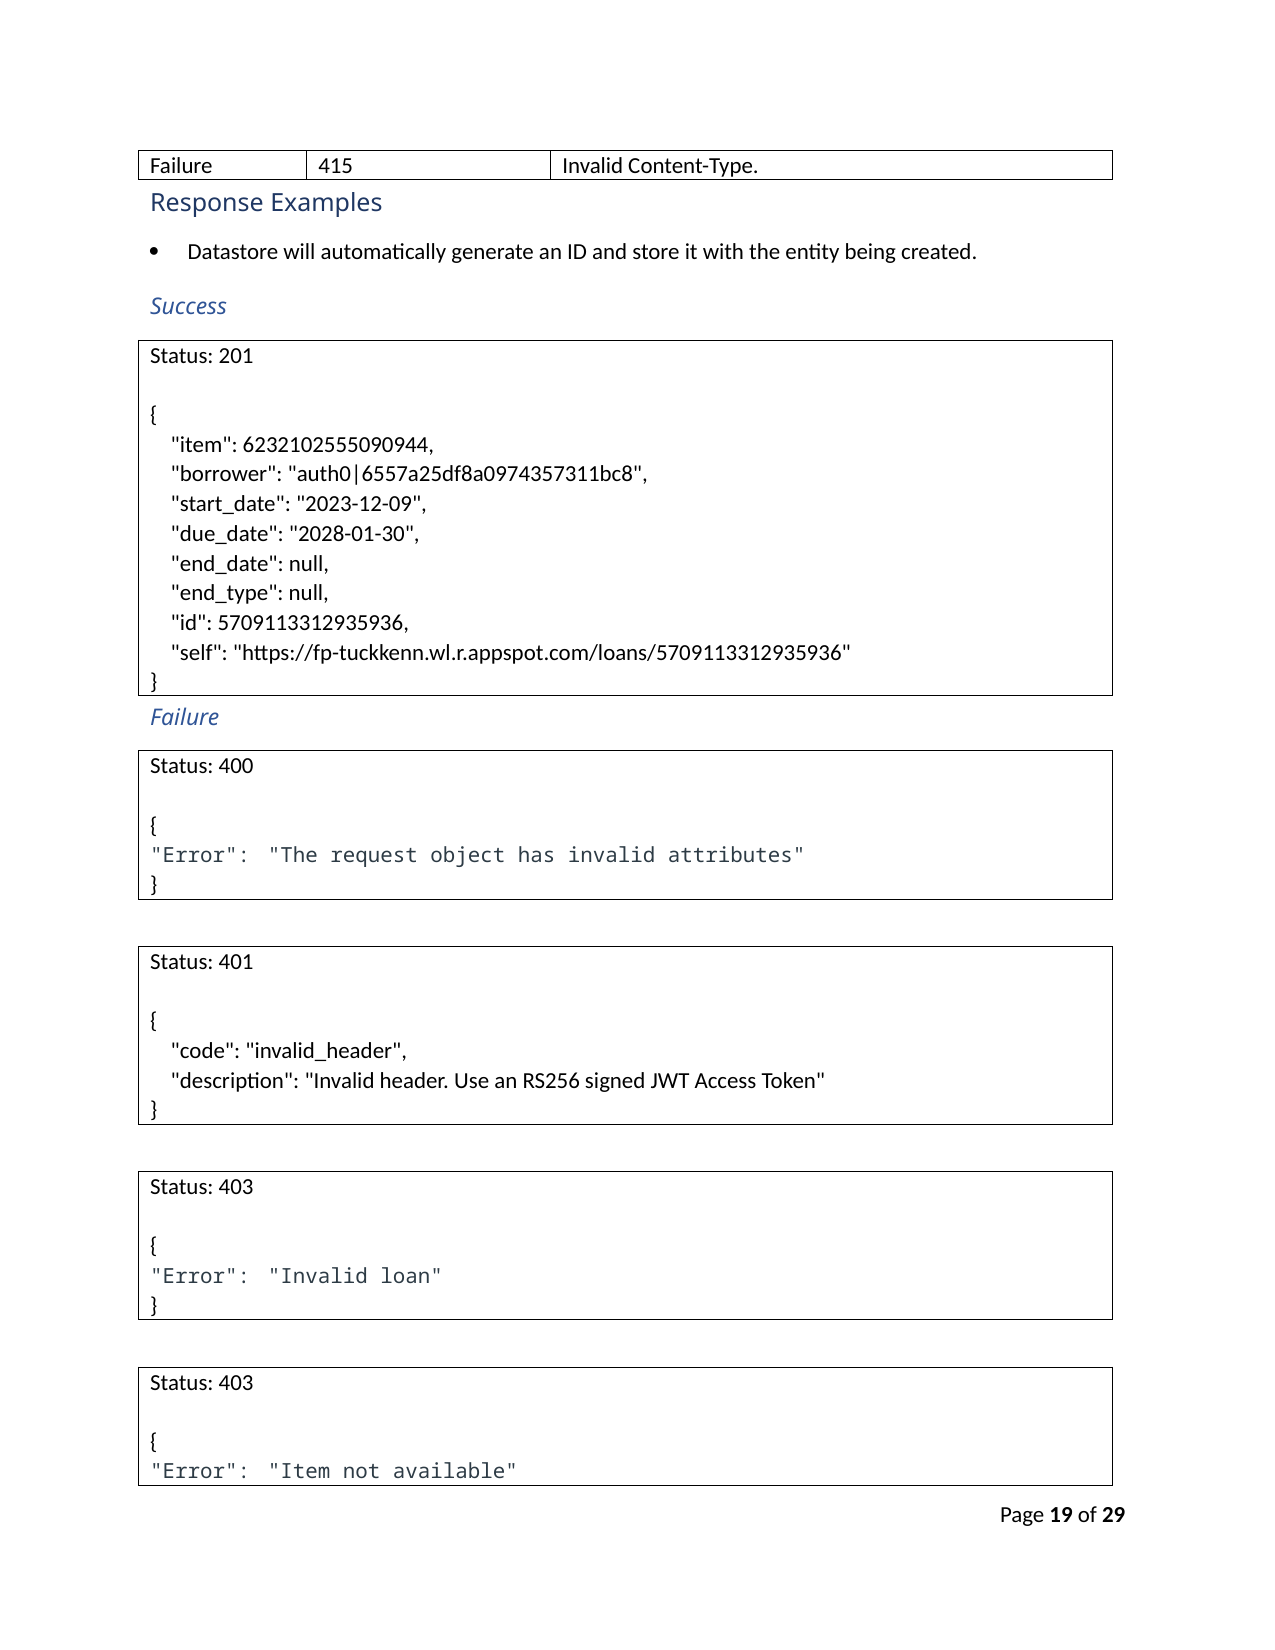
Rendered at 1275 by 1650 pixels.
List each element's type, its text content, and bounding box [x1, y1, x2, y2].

table_header Status: 403 { "Error": "Item not available" [139, 1368, 1112, 1485]
table_header Status: 403 { "Error": "Invalid loan" } [139, 1172, 1112, 1319]
table_header Status: 401 { "code": "invalid_header", "description": "Invalid header. Use an RS256 signed JWT Access Token" } [139, 947, 1112, 1123]
table_header Status: 201 { "item": 6232102555090944, "borrower": "auth0|6557a25df8a0974357311bc8", "start_date": "2023-12-09", "due_date": "2028-01-30", "end_date": null, "end_type": null, "id": 5709113312935936, "self": "https://fp-tuckkenn.wl.r.appspot.com/loans/5709113312935936" } [139, 341, 1112, 695]
table_cell Failure [139, 151, 306, 179]
subtitle Success [150, 290, 1125, 321]
table_cell Invalid Content-Type. [551, 151, 1112, 179]
table_cell 415 [307, 151, 550, 179]
list Datastore will automatically generate an ID and store it with the entity being created. [150, 237, 1125, 265]
table_header Status: 400 { "Error": "The request object has invalid attributes" } [139, 751, 1112, 899]
subtitle Failure [150, 701, 1125, 732]
subtitle Response Examples [150, 184, 1125, 218]
